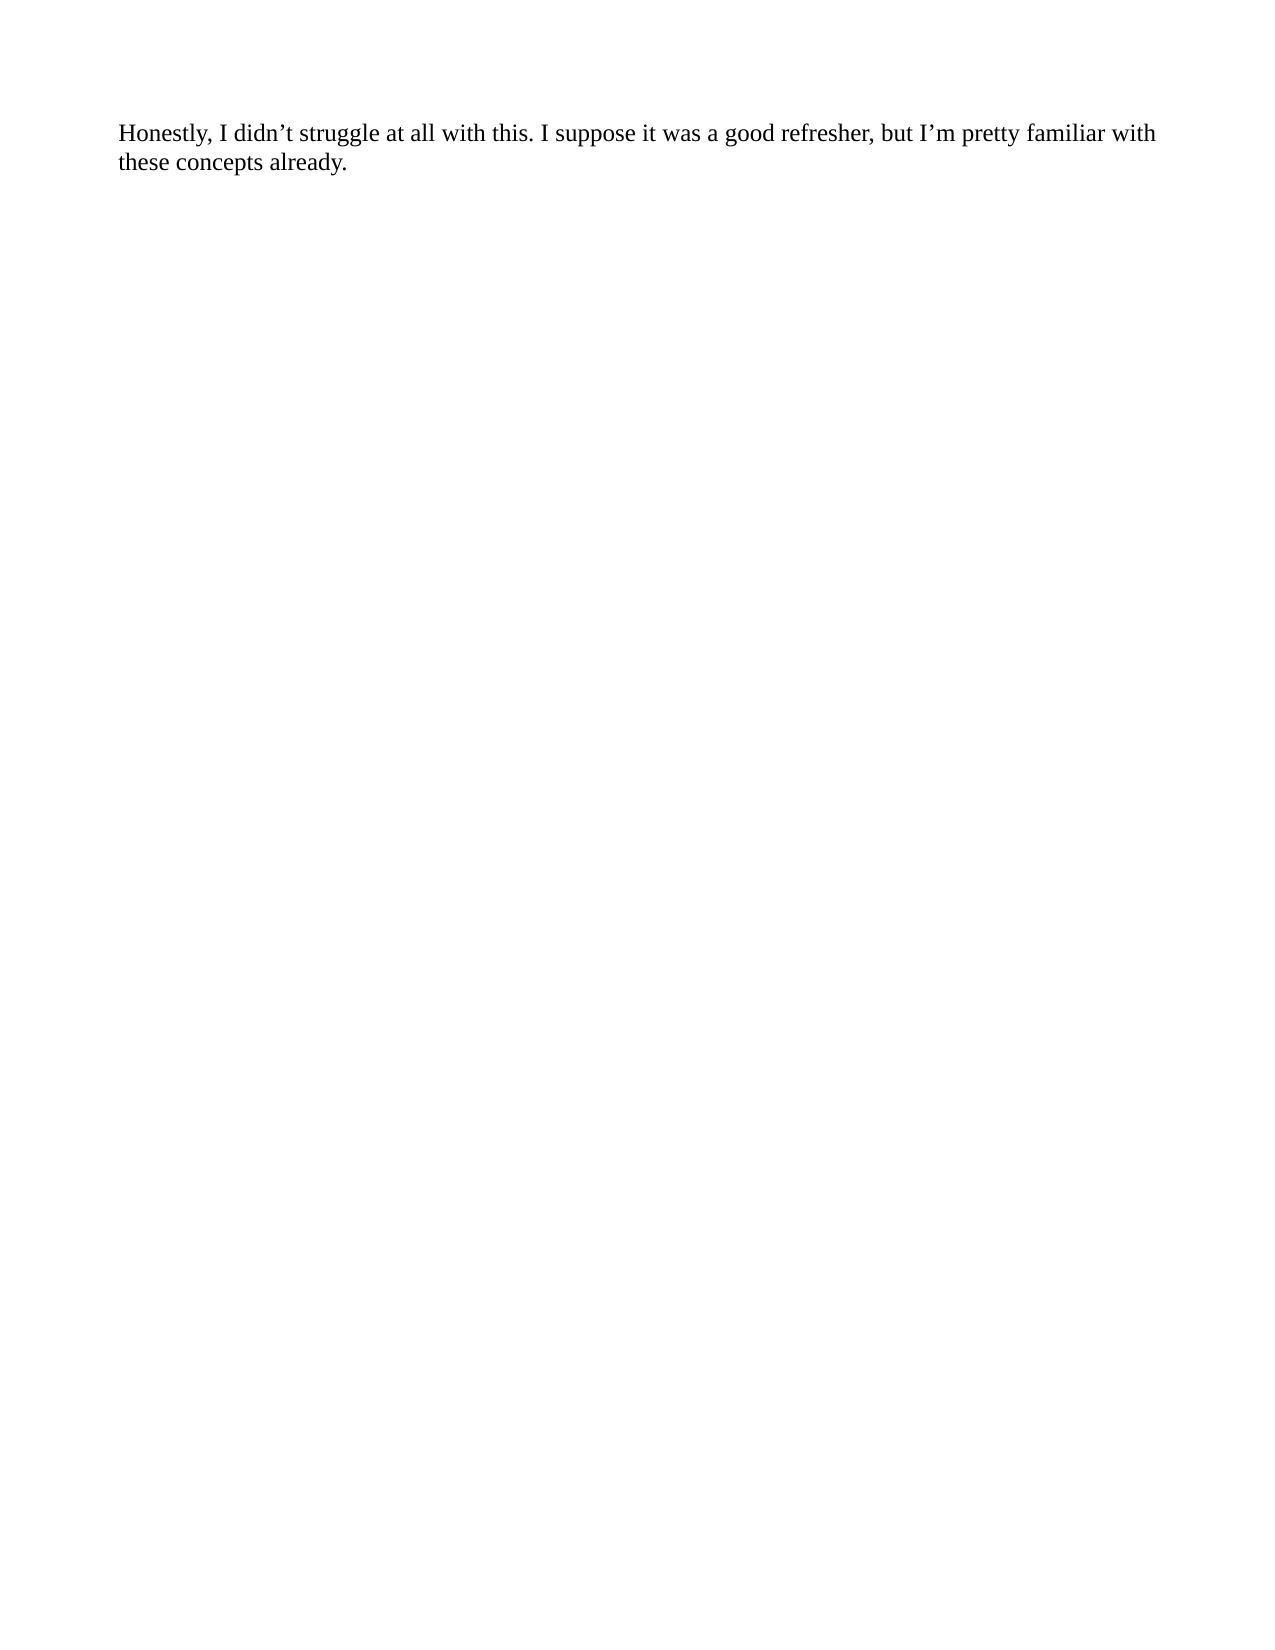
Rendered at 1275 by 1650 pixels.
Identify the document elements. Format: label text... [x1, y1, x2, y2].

text Honestly, I didn’t struggle at all with this. I suppose it was a good refresher, but I’m pretty familiar with these concepts already. [118, 118, 1157, 176]
